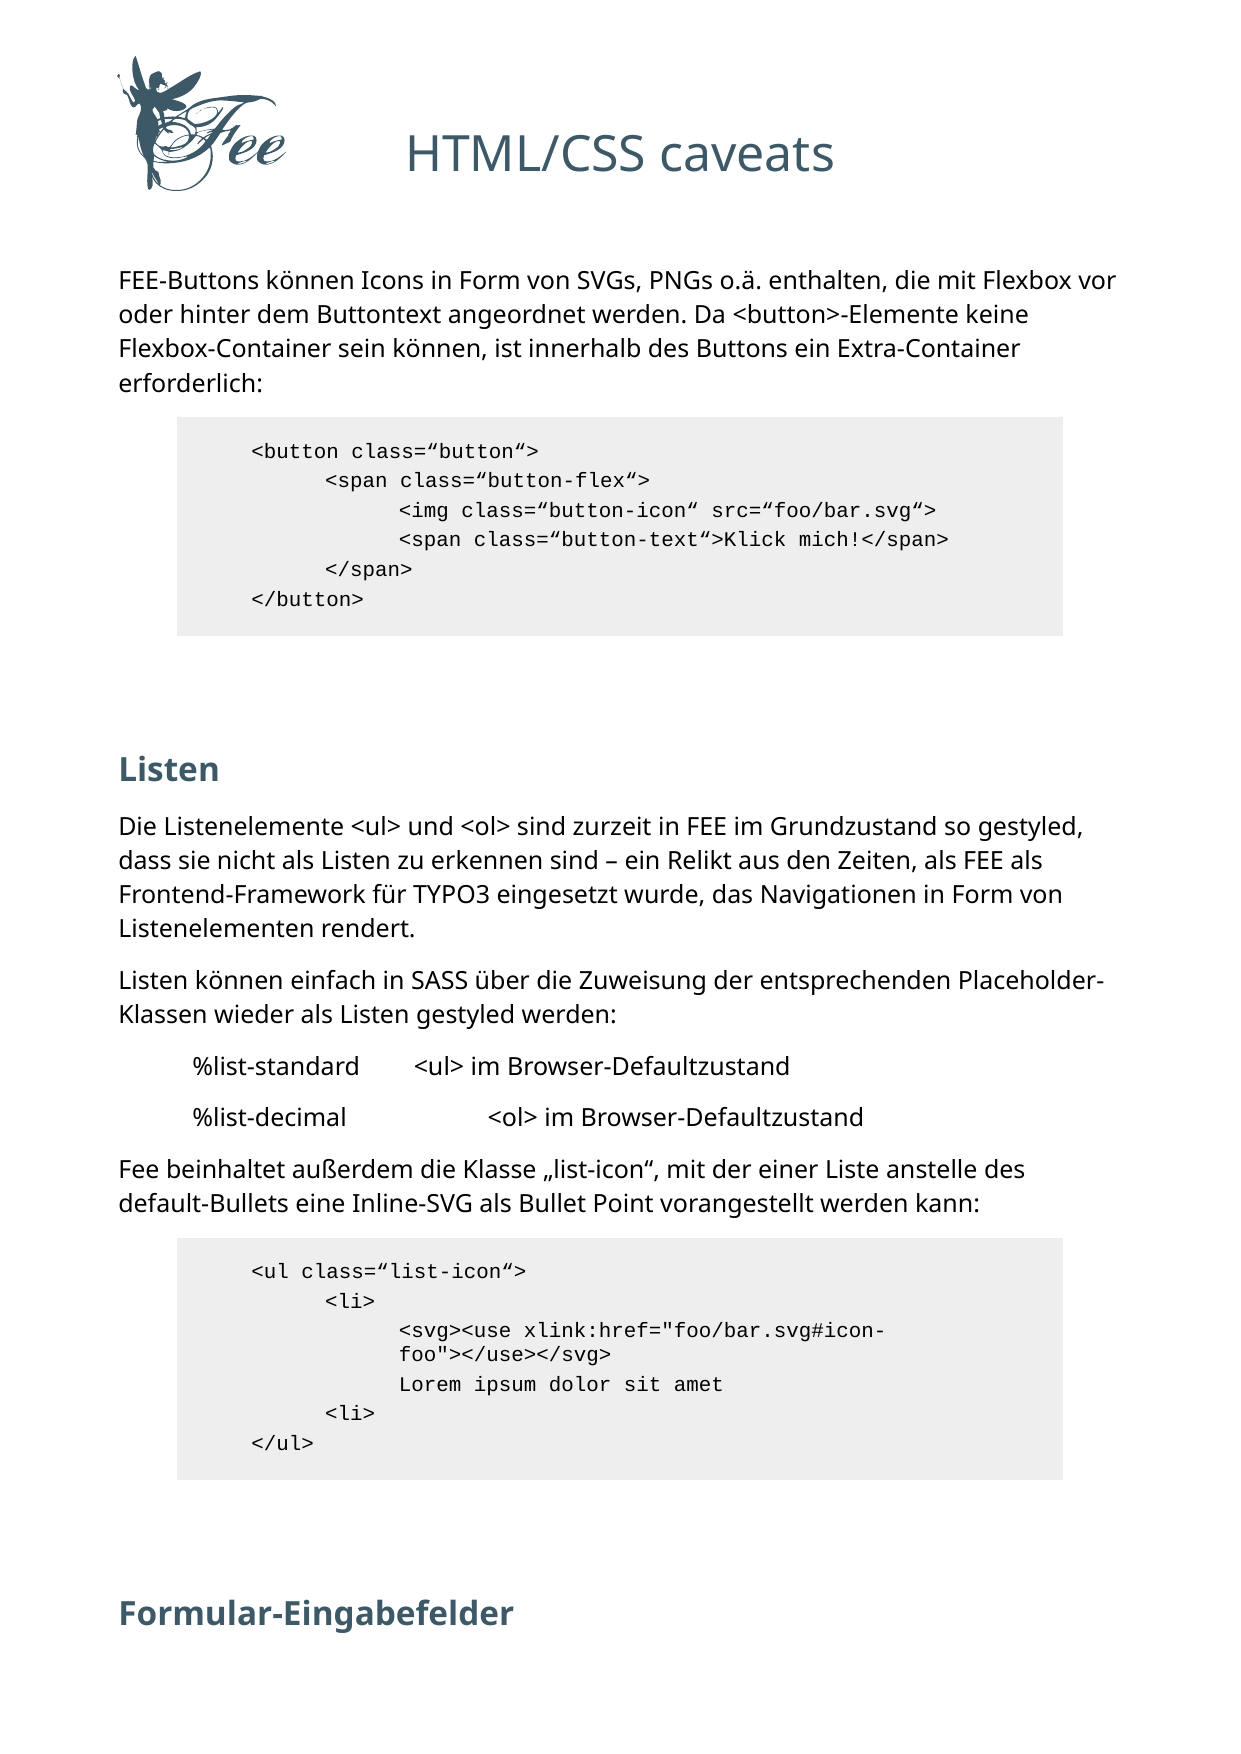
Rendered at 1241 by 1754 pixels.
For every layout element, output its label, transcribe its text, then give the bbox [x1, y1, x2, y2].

text %list-decimal <ol> im Browser-Defaultzustand [118, 1100, 1122, 1134]
text <li> [177, 1403, 1063, 1427]
text Lorem ipsum dolor sit amet [177, 1374, 1063, 1397]
text FEE-Buttons können Icons in Form von SVGs, PNGs o.ä. enthalten, die mit Flexbox vor oder hinter dem Buttontext angeordnet werden. Da <button>-Elemente keine Flexbox-Container sein können, ist innerhalb des Buttons ein Extra-Container erforderlich: [118, 263, 1122, 399]
text Die Listenelemente <ul> und <ol> sind zurzeit in FEE im Grundzustand so gestyled, dass sie nicht als Listen zu erkennen sind – ein Relikt aus den Zeiten, als FEE als Frontend-Framework für TYPO3 eingesetzt wurde, das Navigationen in Form von Listenelementen rendert. [118, 808, 1122, 945]
text <img class=“button-icon“ src=“foo/bar.svg“> [177, 500, 1063, 523]
text Listen [118, 745, 1122, 791]
text <svg><use xlink:href="foo/bar.svg#icon- foo"></use></svg> [177, 1320, 1063, 1368]
text </span> [177, 559, 1063, 583]
text </ul> [177, 1433, 1063, 1480]
text <span class=“button-text“>Klick mich!</span> [177, 529, 1063, 553]
text <li> [177, 1291, 1063, 1314]
text Fee beinhaltet außerdem die Klasse „list-icon“, mit der einer Liste anstelle des default-Bullets eine Inline-SVG als Bullet Point vorangestellt werden kann: [118, 1152, 1122, 1220]
text <button class=“button“> [177, 417, 1063, 464]
text <ul class=“list-icon“> [177, 1238, 1063, 1285]
text %list-standard <ul> im Browser-Defaultzustand [118, 1048, 1122, 1082]
text Formular-Eingabefelder [118, 1589, 1122, 1635]
text Listen können einfach in SASS über die Zuweisung der entsprechenden Placeholder-Klassen wieder als Listen gestyled werden: [118, 962, 1122, 1031]
text <span class=“button-flex“> [177, 470, 1063, 494]
text </button> [177, 588, 1063, 636]
